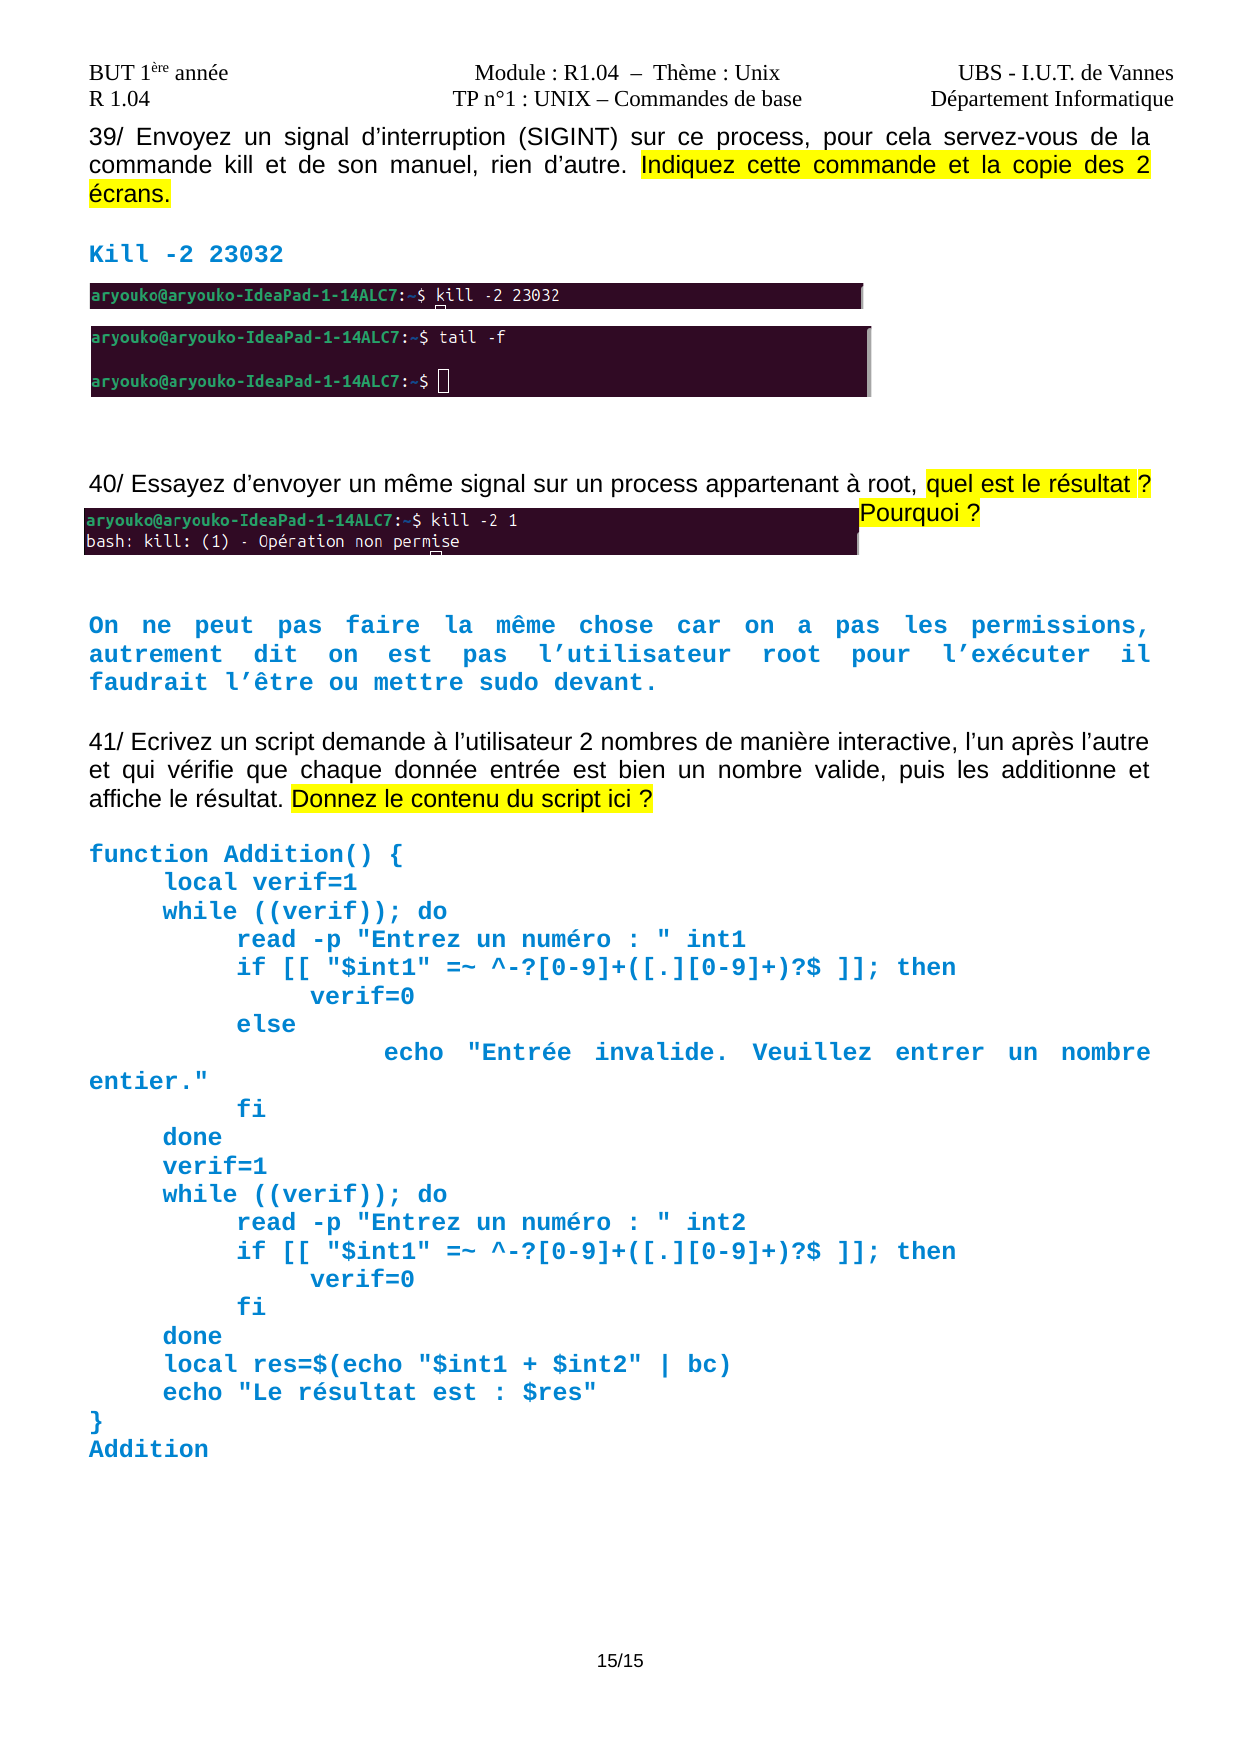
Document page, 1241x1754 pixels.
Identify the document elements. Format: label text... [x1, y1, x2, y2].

text if [[ "$int1" =~ ^-?[0-9]+([.][0-9]+)?$ ]]; then [89, 955, 1151, 983]
text done [89, 1125, 1151, 1153]
text echo "Le résultat est : $res" [89, 1380, 1151, 1408]
text verif=1 [89, 1153, 1151, 1182]
text 40/ Essayez d’envoyer un même signal sur un process appartenant à root, quel est le résultat ? Pourquoi ? [89, 469, 1151, 527]
text read -p "Entrez un numéro : " int1 [89, 927, 1151, 955]
text 41/ Ecrivez un script demande à l’utilisateur 2 nombres de manière interactive, l’un après l’autre et qui vérifie que chaque donnée entrée est bien un nombre valide, puis les additionne et affiche le résultat. Donnez le contenu du script ici ? [89, 727, 1151, 813]
text while ((verif)); do [89, 898, 1151, 927]
text read -p "Entrez un numéro : " int2 [89, 1210, 1151, 1238]
text local res=$(echo "$int1 + $int2" | bc) [89, 1352, 1151, 1380]
text 39/ Envoyez un signal d’interruption (SIGINT) sur ce process, pour cela servez-vous de la commande kill et de son manuel, rien d’autre. Indiquez cette commande et la copie des 2 écrans. [89, 121, 1151, 208]
text if [[ "$int1" =~ ^-?[0-9]+([.][0-9]+)?$ ]]; then [89, 1238, 1151, 1267]
text function Addition() { [89, 842, 1151, 870]
text } [89, 1408, 1151, 1437]
text Addition [89, 1437, 1151, 1465]
text verif=0 [89, 1267, 1151, 1295]
picture [84, 508, 860, 555]
text done [89, 1323, 1151, 1352]
text else [89, 1012, 1151, 1040]
text On ne peut pas faire la même chose car on a pas les permissions, autrement dit on est pas l’utilisateur root pour l’exécuter il faudrait l’être ou mettre sudo devant. [89, 613, 1151, 698]
text fi [89, 1097, 1151, 1125]
picture [91, 326, 872, 397]
text local verif=1 [89, 870, 1151, 898]
text verif=0 [89, 983, 1151, 1012]
text fi [89, 1295, 1151, 1323]
text echo "Entrée invalide. Veuillez entrer un nombre entier." [89, 1040, 1151, 1097]
picture [89, 283, 864, 309]
text while ((verif)); do [89, 1182, 1151, 1210]
text Kill -2 23032 [89, 242, 1151, 270]
